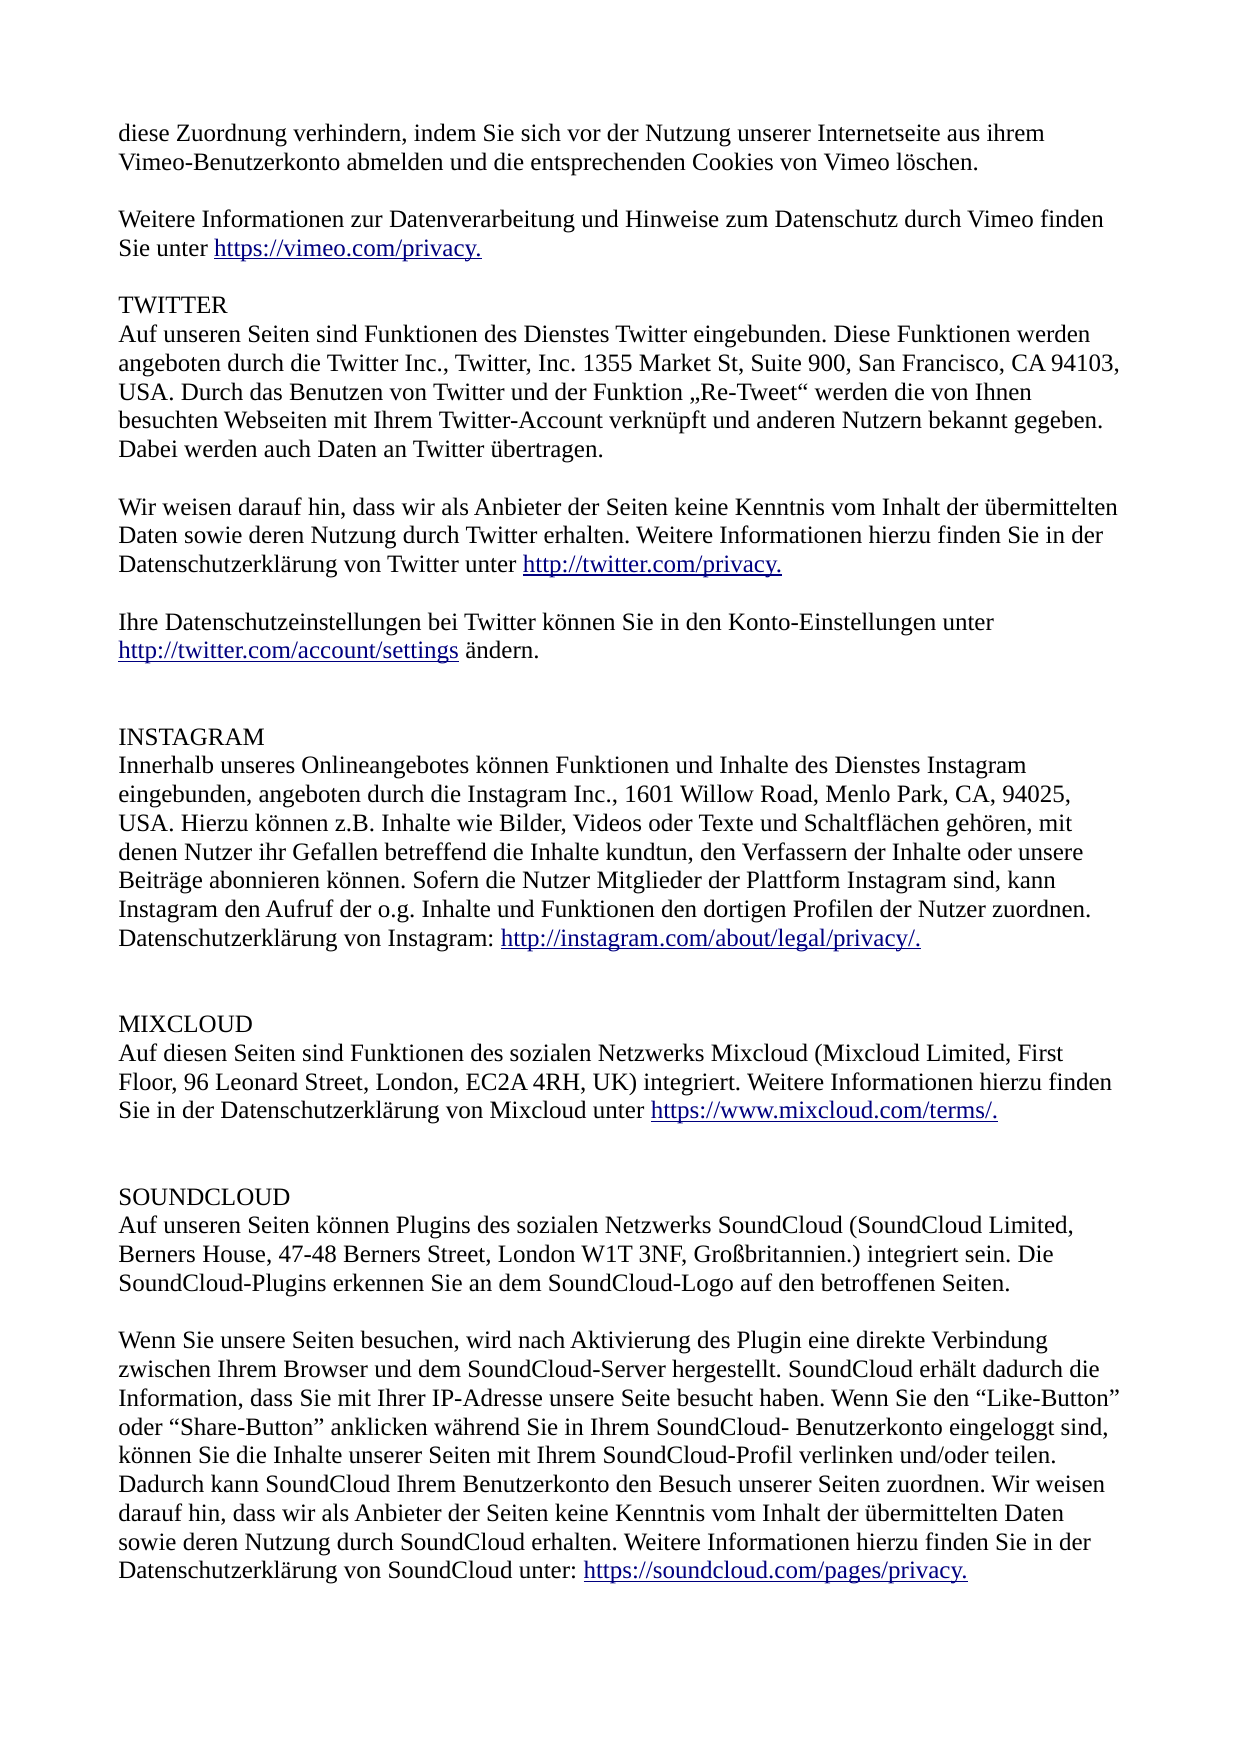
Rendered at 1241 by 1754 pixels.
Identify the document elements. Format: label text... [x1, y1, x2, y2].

text diese Zuordnung verhindern, indem Sie sich vor der Nutzung unserer Internetseite aus ihrem Vimeo-Benutzerkonto abmelden und die entsprechenden Cookies von Vimeo löschen. Weitere Informationen zur Datenverarbeitung und Hinweise zum Datenschutz durch Vimeo finden Sie unter https://vimeo.com/privacy. TWITTER Auf unseren Seiten sind Funktionen des Dienstes Twitter eingebunden. Diese Funktionen werden angeboten durch die Twitter Inc., Twitter, Inc. 1355 Market St, Suite 900, San Francisco, CA 94103, USA. Durch das Benutzen von Twitter und der Funktion „Re-Tweet“ werden die von Ihnen besuchten Webseiten mit Ihrem Twitter-Account verknüpft und anderen Nutzern bekannt gegeben. Dabei werden auch Daten an Twitter übertragen. Wir weisen darauf hin, dass wir als Anbieter der Seiten keine Kenntnis vom Inhalt der übermittelten Daten sowie deren Nutzung durch Twitter erhalten. Weitere Informationen hierzu finden Sie in der Datenschutzerklärung von Twitter unter http://twitter.com/privacy. Ihre Datenschutzeinstellungen bei Twitter können Sie in den Konto-Einstellungen unter http://twitter.com/account/settings ändern. INSTAGRAM Innerhalb unseres Onlineangebotes können Funktionen und Inhalte des Dienstes Instagram eingebunden, angeboten durch die Instagram Inc., 1601 Willow Road, Menlo Park, CA, 94025, USA. Hierzu können z.B. Inhalte wie Bilder, Videos oder Texte und Schaltflächen gehören, mit denen Nutzer ihr Gefallen betreffend die Inhalte kundtun, den Verfassern der Inhalte oder unsere Beiträge abonnieren können. Sofern die Nutzer Mitglieder der Plattform Instagram sind, kann Instagram den Aufruf der o.g. Inhalte und Funktionen den dortigen Profilen der Nutzer zuordnen. Datenschutzerklärung von Instagram: http://instagram.com/about/legal/privacy/. MIXCLOUD Auf diesen Seiten sind Funktionen des sozialen Netzwerks Mixcloud (Mixcloud Limited, First Floor, 96 Leonard Street, London, EC2A 4RH, UK) integriert. Weitere Informationen hierzu finden Sie in der Datenschutzerklärung von Mixcloud unter https://www.mixcloud.com/terms/. SOUNDCLOUD Auf unseren Seiten können Plugins des sozialen Netzwerks SoundCloud (SoundCloud Limited, Berners House, 47-48 Berners Street, London W1T 3NF, Großbritannien.) integriert sein. Die SoundCloud-Plugins erkennen Sie an dem SoundCloud-Logo auf den betroffenen Seiten. Wenn Sie unsere Seiten besuchen, wird nach Aktivierung des Plugin eine direkte Verbindung zwischen Ihrem Browser und dem SoundCloud-Server hergestellt. SoundCloud erhält dadurch die Information, dass Sie mit Ihrer IP-Adresse unsere Seite besucht haben. Wenn Sie den “Like-Button” oder “Share-Button” anklicken während Sie in Ihrem SoundCloud- Benutzerkonto eingeloggt sind, können Sie die Inhalte unserer Seiten mit Ihrem SoundCloud-Profil verlinken und/oder teilen. Dadurch kann SoundCloud Ihrem Benutzerkonto den Besuch unserer Seiten zuordnen. Wir weisen darauf hin, dass wir als Anbieter der Seiten keine Kenntnis vom Inhalt der übermittelten Daten sowie deren Nutzung durch SoundCloud erhalten. Weitere Informationen hierzu finden Sie in der Datenschutzerklärung von SoundCloud unter: https://soundcloud.com/pages/privacy. [118, 118, 1122, 1613]
